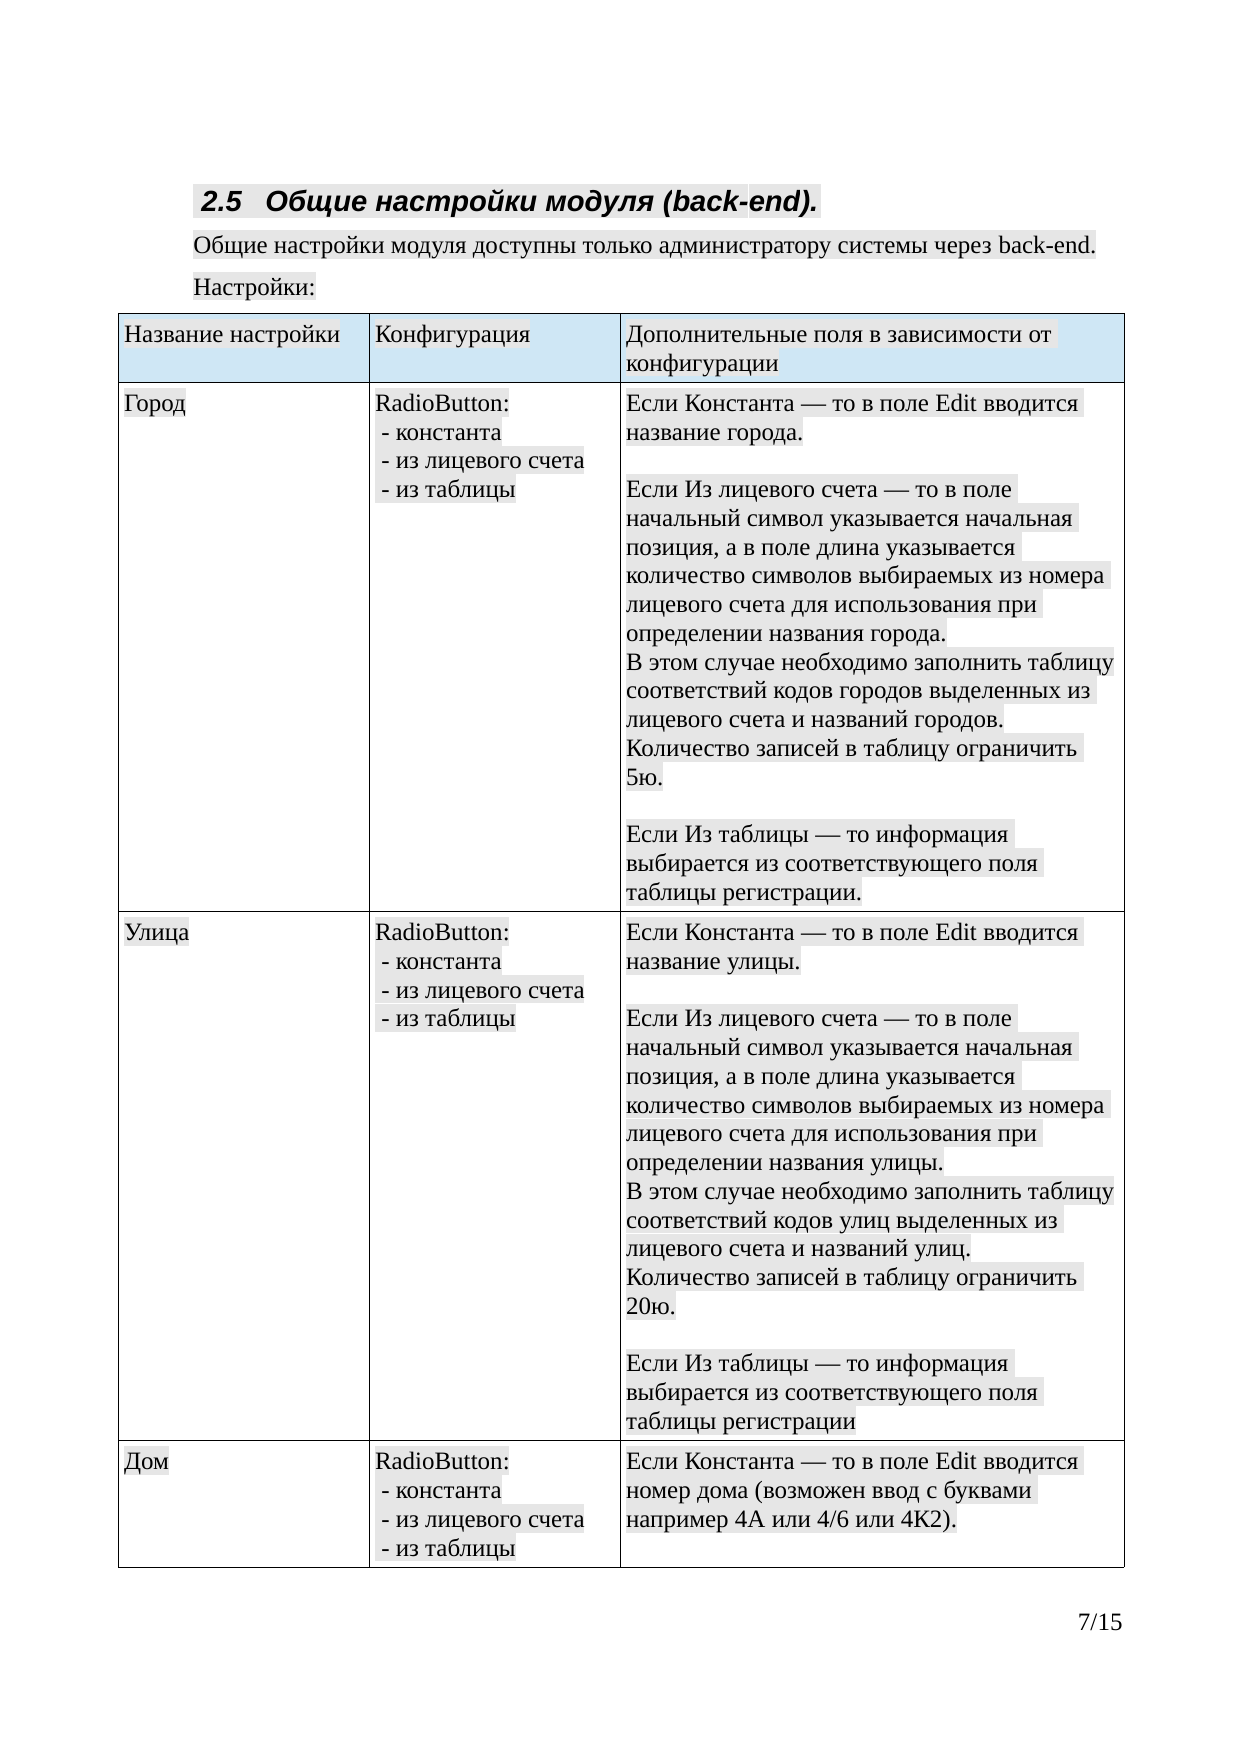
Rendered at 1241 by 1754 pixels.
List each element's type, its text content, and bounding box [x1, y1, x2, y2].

table_cell Если Константа — то в поле Edit вводится название улицы. Если Из лицевого счета — то в поле начальный символ указывается начальная позиция, а в поле длина указывается количество символов выбираемых из номера лицевого счета для использования при определении названия улицы. В этом случае необходимо заполнить таблицу соответствий кодов улиц выделенных из лицевого счета и названий улиц. Количество записей в таблицу ограничить 20ю. Если Из таблицы — то информация выбирается из соответствующего поля таблицы регистрации [621, 912, 1124, 1440]
table_cell Если Константа — то в поле Edit вводится название города. Если Из лицевого счета — то в поле начальный символ указывается начальная позиция, а в поле длина указывается количество символов выбираемых из номера лицевого счета для использования при определении названия города. В этом случае необходимо заполнить таблицу соответствий кодов городов выделенных из лицевого счета и названий городов. Количество записей в таблицу ограничить 5ю. Если Из таблицы — то информация выбирается из соответствующего поля таблицы регистрации. [621, 383, 1124, 911]
table_cell Если Константа — то в поле Edit вводится номер дома (возможен ввод с буквами например 4А или 4/6 или 4К2). [621, 1441, 1124, 1567]
table_header Дополнительные поля в зависимости от конфигурации [621, 314, 1124, 382]
table_cell Дом [119, 1441, 369, 1567]
table_header Название настройки [119, 314, 369, 382]
text Общие настройки модуля доступны только администратору системы через back-end. [193, 230, 1122, 259]
table_header Конфигурация [370, 314, 620, 382]
subtitle Общие настройки модуля (back-end). [193, 184, 1122, 218]
table_cell Город [119, 383, 369, 911]
text Настройки: [193, 272, 1122, 300]
table_cell Улица [119, 912, 369, 1440]
table_cell RadioButton: - константа - из лицевого счета - из таблицы [370, 912, 620, 1440]
table_cell RadioButton: - константа - из лицевого счета - из таблицы [370, 383, 620, 911]
table_cell RadioButton: - константа - из лицевого счета - из таблицы [370, 1441, 620, 1567]
